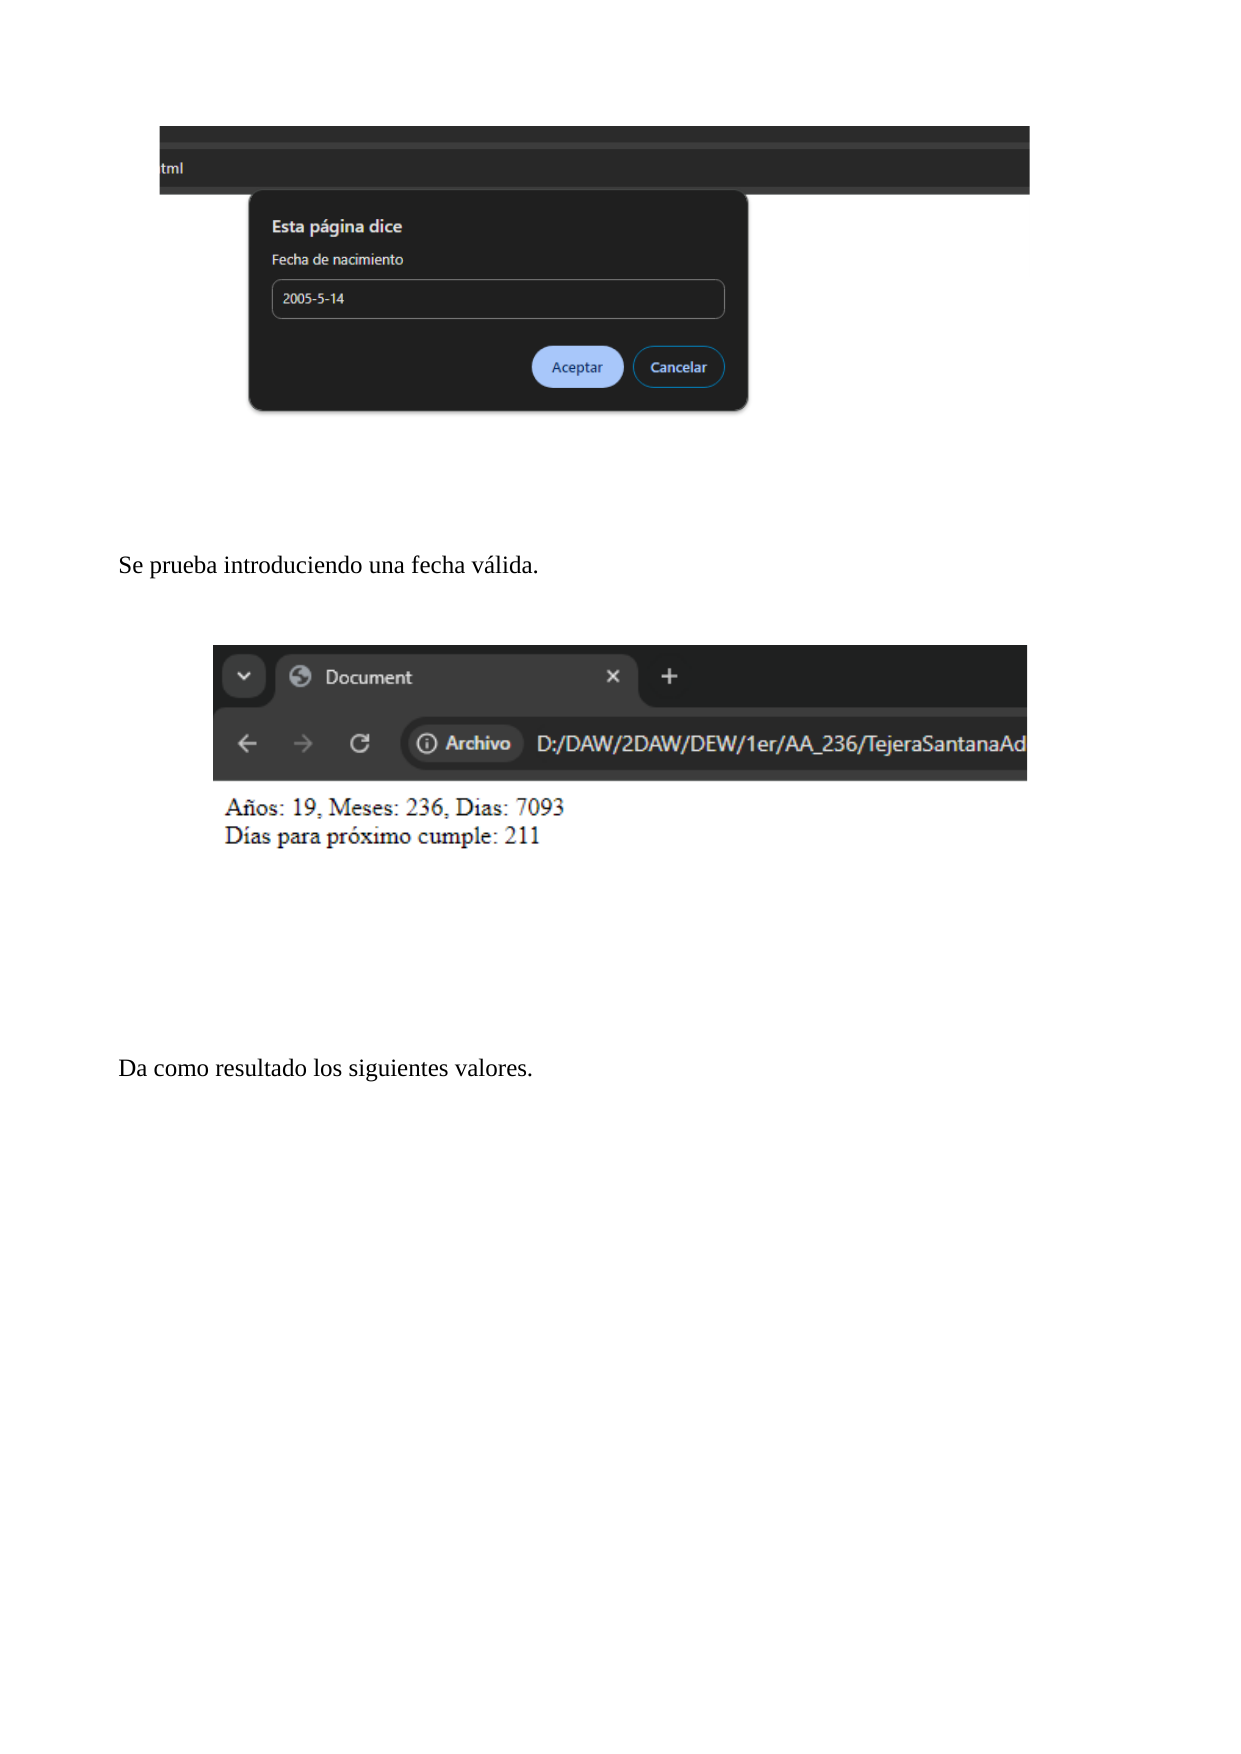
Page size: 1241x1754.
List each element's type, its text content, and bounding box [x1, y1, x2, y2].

picture [358, 126, 1030, 181]
text Da como resultado los siguientes valores. [118, 645, 1122, 1081]
text Se prueba introduciendo una fecha válida. [118, 118, 1122, 579]
picture [213, 645, 1028, 1049]
